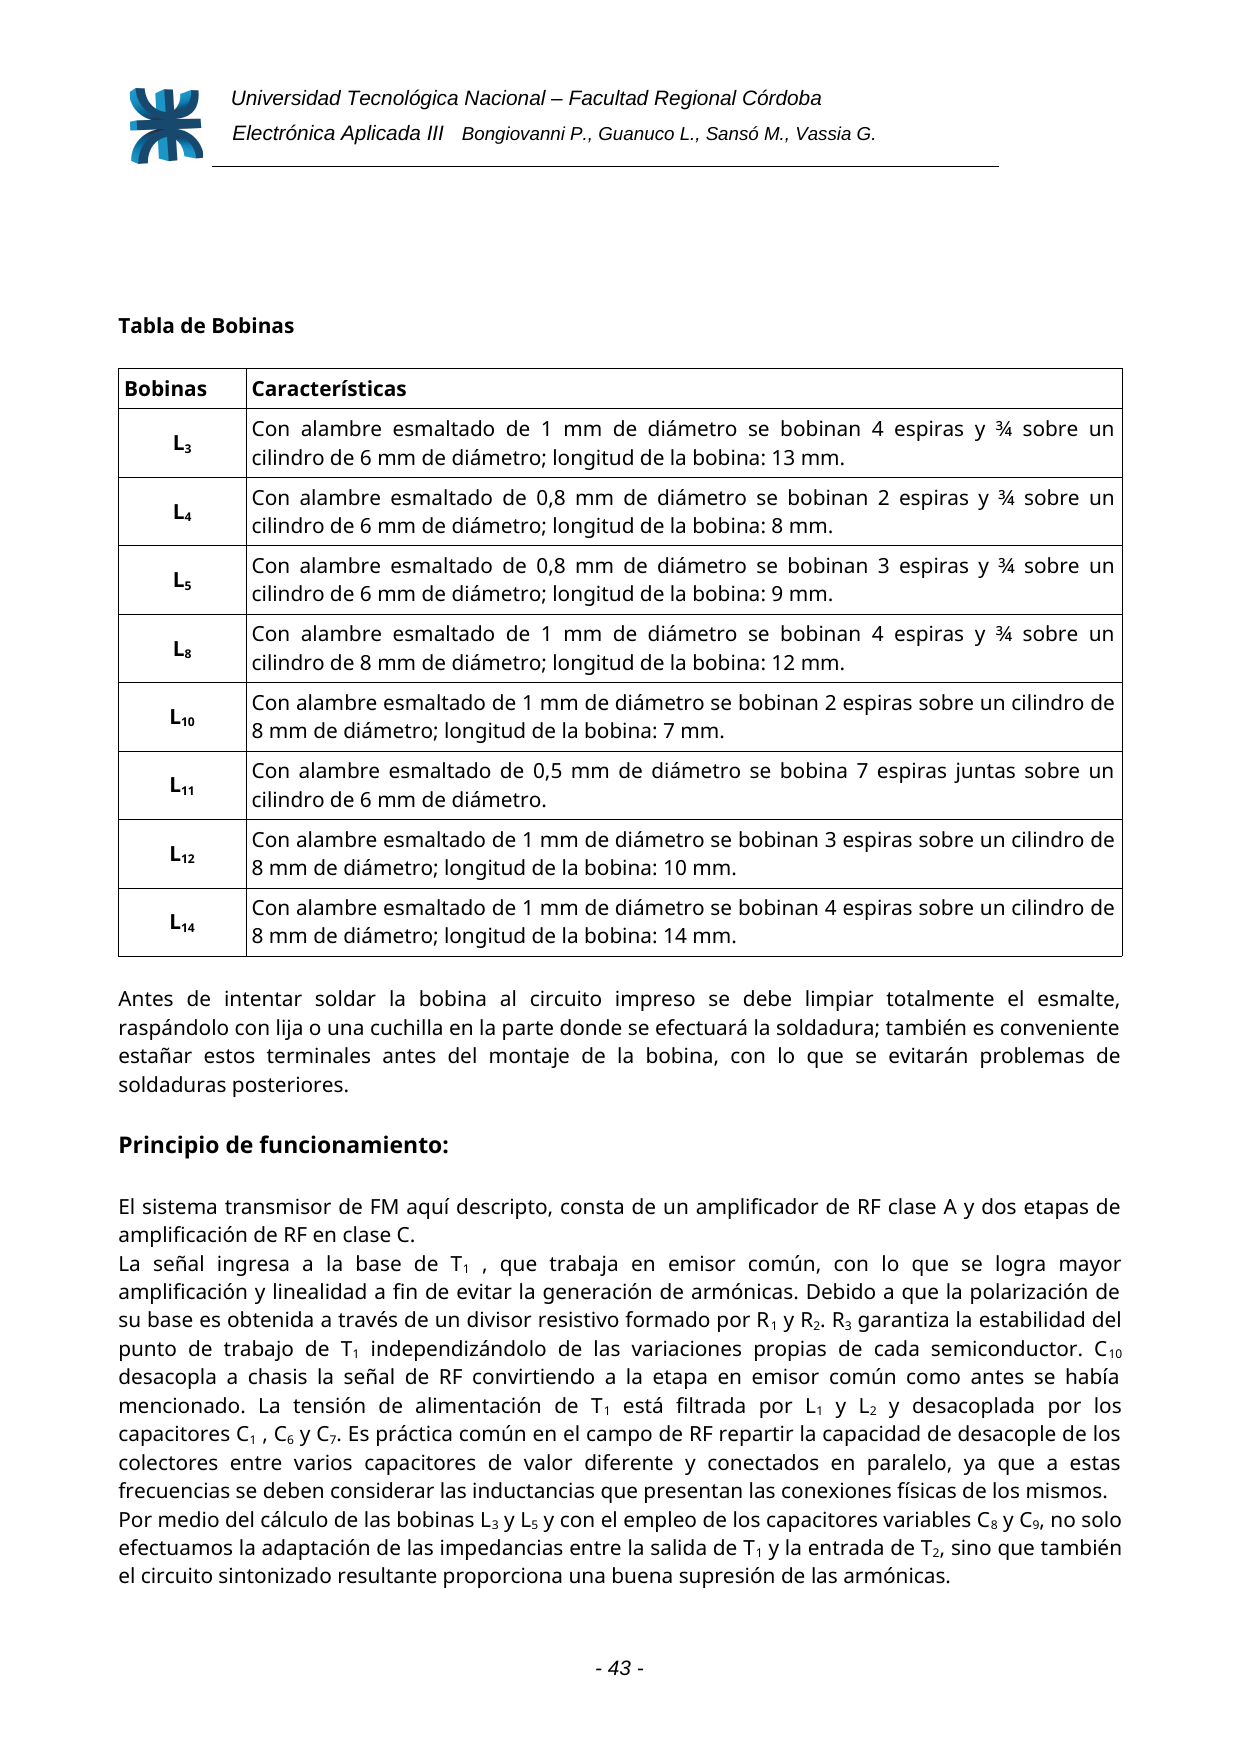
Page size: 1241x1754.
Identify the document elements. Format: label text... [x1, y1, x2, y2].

table_cell Con alambre esmaltado de 0,5 mm de diámetro se bobina 7 espiras juntas sobre un cilindro de 6 mm de diámetro. [247, 752, 1122, 819]
table_cell Con alambre esmaltado de 1 mm de diámetro se bobinan 4 espiras sobre un cilindro de 8 mm de diámetro; longitud de la bobina: 14 mm. [247, 889, 1122, 956]
text Antes de intentar soldar la bobina al circuito impreso se debe limpiar totalmente el esmalte, raspándolo con lija o una cuchilla en la parte donde se efectuará la soldadura; también es conveniente estañar estos terminales antes del montaje de la bobina, con lo que se evitarán problemas de soldaduras posteriores. [118, 984, 1122, 1098]
table_header Bobinas [119, 369, 246, 408]
table_cell Con alambre esmaltado de 1 mm de diámetro se bobinan 4 espiras y ¾ sobre un cilindro de 6 mm de diámetro; longitud de la bobina: 13 mm. [247, 409, 1122, 477]
text Principio de funcionamiento: [118, 1129, 1122, 1161]
table_cell L12 [119, 820, 246, 887]
text Por medio del cálculo de las bobinas L3 y L5 y con el empleo de los capacitores variables C8 y C9, no solo efectuamos la adaptación de las impedancias entre la salida de T1 y la entrada de T2, sino que también el circuito sintonizado resultante proporciona una buena supresión de las armónicas. [118, 1505, 1122, 1590]
table_cell L10 [119, 683, 246, 751]
table_cell Con alambre esmaltado de 0,8 mm de diámetro se bobinan 2 espiras y ¾ sobre un cilindro de 6 mm de diámetro; longitud de la bobina: 8 mm. [247, 478, 1122, 545]
table_cell Con alambre esmaltado de 1 mm de diámetro se bobinan 3 espiras sobre un cilindro de 8 mm de diámetro; longitud de la bobina: 10 mm. [247, 820, 1122, 887]
text Tabla de Bobinas [118, 311, 1122, 340]
table_cell L11 [119, 752, 246, 819]
table_cell L5 [119, 546, 246, 614]
text La señal ingresa a la base de T1 , que trabaja en emisor común, con lo que se logra mayor amplificación y linealidad a fin de evitar la generación de armónicas. Debido a que la polarización de su base es obtenida a través de un divisor resistivo formado por R1 y R2. R3 garantiza la estabilidad del punto de trabajo de T1 independizándolo de las variaciones propias de cada semiconductor. C10 desacopla a chasis la señal de RF convirtiendo a la etapa en emisor común como antes se había mencionado. La tensión de alimentación de T1 está filtrada por L1 y L2 y desacoplada por los capacitores C1 , C6 y C7. Es práctica común en el campo de RF repartir la capacidad de desacople de los colectores entre varios capacitores de valor diferente y conectados en paralelo, ya que a estas frecuencias se deben considerar las inductancias que presentan las conexiones físicas de los mismos. [118, 1249, 1122, 1505]
text El sistema transmisor de FM aquí descripto, consta de un amplificador de RF clase A y dos etapas de amplificación de RF en clase C. [118, 1192, 1122, 1249]
table_cell Con alambre esmaltado de 1 mm de diámetro se bobinan 4 espiras y ¾ sobre un cilindro de 8 mm de diámetro; longitud de la bobina: 12 mm. [247, 615, 1122, 682]
table_cell Con alambre esmaltado de 1 mm de diámetro se bobinan 2 espiras sobre un cilindro de 8 mm de diámetro; longitud de la bobina: 7 mm. [247, 683, 1122, 751]
table_cell L8 [119, 615, 246, 682]
table_cell L3 [119, 409, 246, 477]
table_cell Con alambre esmaltado de 0,8 mm de diámetro se bobinan 3 espiras y ¾ sobre un cilindro de 6 mm de diámetro; longitud de la bobina: 9 mm. [247, 546, 1122, 614]
table_header Características [247, 369, 1122, 408]
picture [129, 88, 203, 164]
table_cell L14 [119, 889, 246, 956]
table_cell L4 [119, 478, 246, 545]
